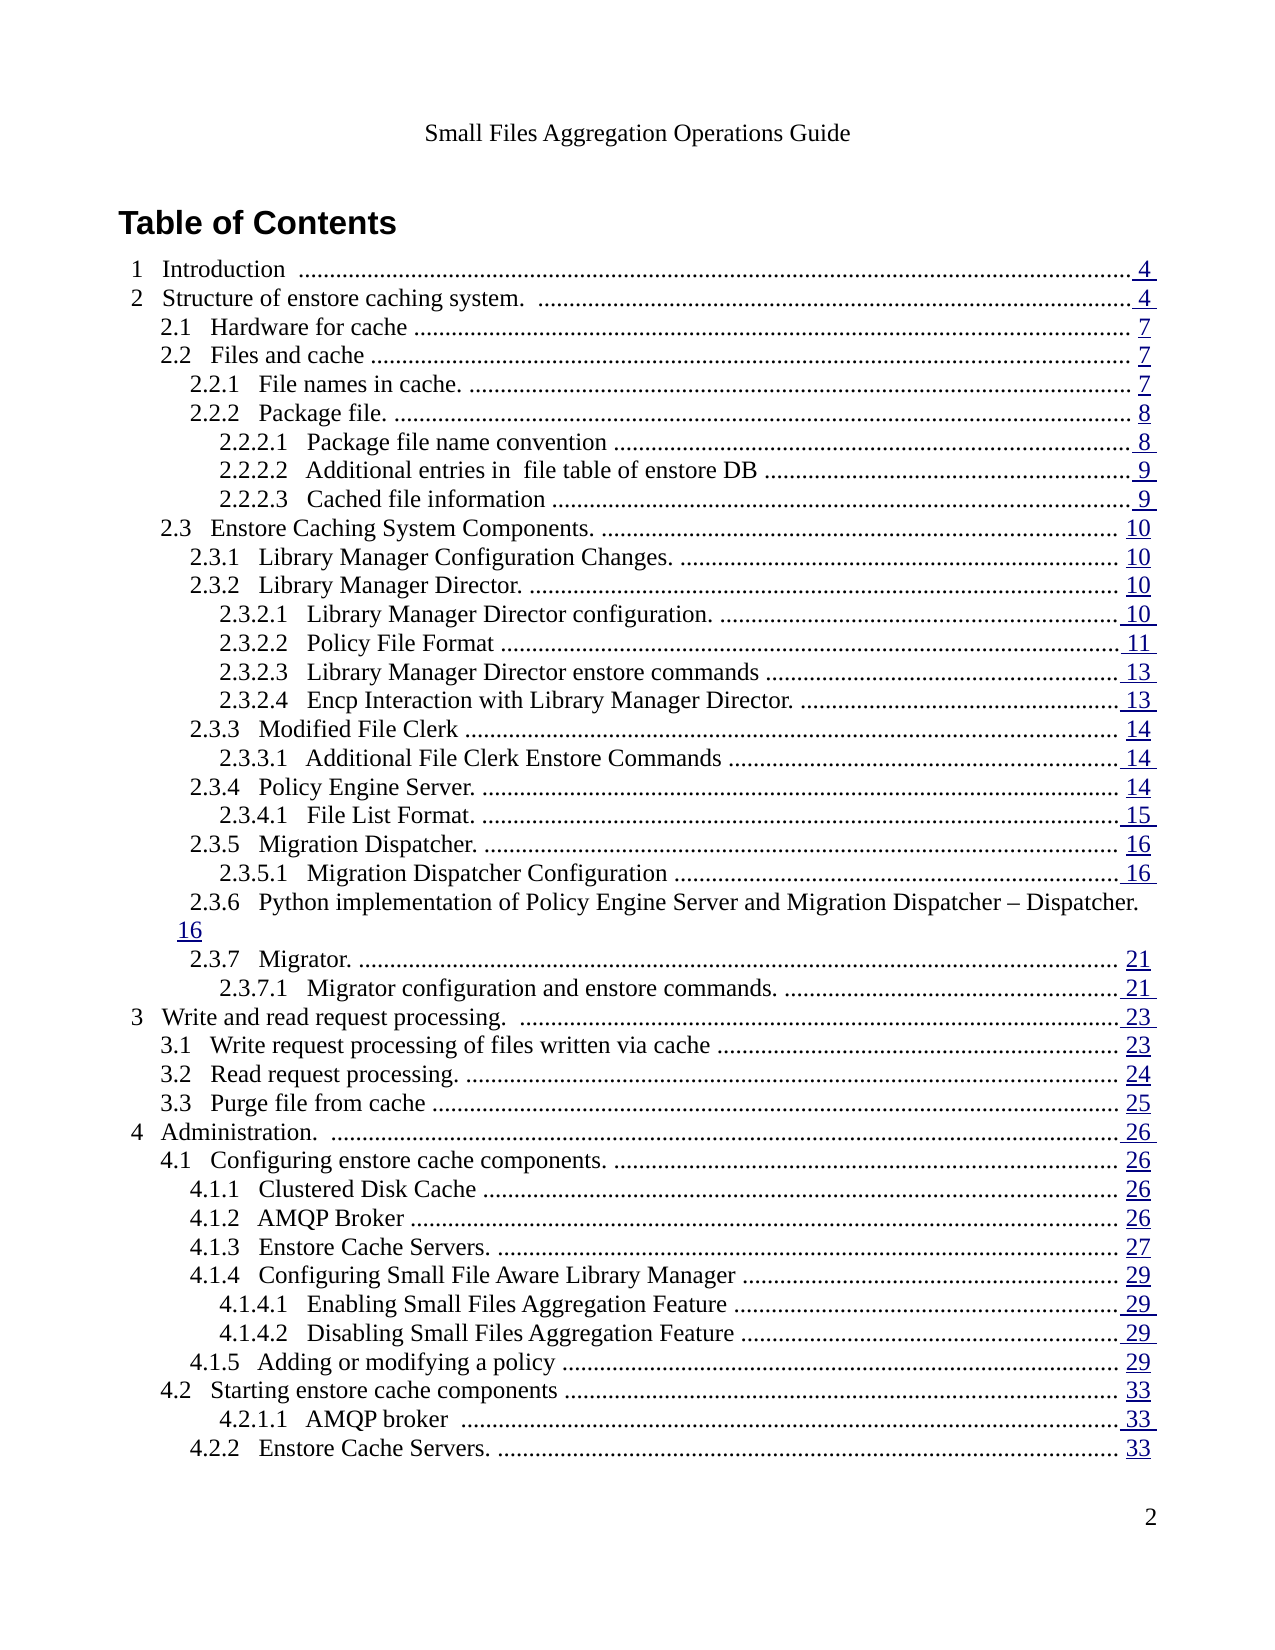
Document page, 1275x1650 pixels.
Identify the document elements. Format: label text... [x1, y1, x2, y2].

text 2.3.2 Library Manager Director. 10 [177, 570, 1157, 599]
text 2.3.2.3 Library Manager Director enstore commands 13 [207, 657, 1157, 685]
text 2.2.2.1 Package file name convention 8 [207, 427, 1157, 455]
text 2.1 Hardware for cache 7 [148, 312, 1157, 340]
text 4.1 Configuring enstore cache components. 26 [148, 1145, 1157, 1174]
text 2.3.7.1 Migrator configuration and enstore commands. 21 [207, 973, 1157, 1002]
text 2.3.2.4 Encp Interaction with Library Manager Director. 13 [207, 685, 1157, 714]
text 2.3.4.1 File List Format. 15 [207, 800, 1157, 829]
text 2.2.2.3 Cached file information 9 [207, 484, 1157, 513]
text 2.3.3 Modified File Clerk 14 [177, 714, 1157, 743]
text 2.2.1 File names in cache. 7 [177, 369, 1157, 398]
text 2.3.1 Library Manager Configuration Changes. 10 [177, 542, 1157, 570]
text 4.1.4.2 Disabling Small Files Aggregation Feature 29 [207, 1318, 1157, 1347]
text 4.2.1.1 AMQP broker 33 [207, 1404, 1157, 1433]
text 3.1 Write request processing of files written via cache 23 [148, 1030, 1157, 1059]
text 2.3.3.1 Additional File Clerk Enstore Commands 14 [207, 743, 1157, 772]
text 4.1.4 Configuring Small File Aware Library Manager 29 [177, 1260, 1157, 1289]
text 3 Write and read request processing. 23 [118, 1002, 1157, 1030]
text 2.3.7 Migrator. 21 [177, 944, 1157, 973]
text 4.2 Starting enstore cache components 33 [148, 1375, 1157, 1404]
text 2 Structure of enstore caching system. 4 [118, 283, 1157, 312]
text 2.3.2.2 Policy File Format 11 [207, 628, 1157, 657]
subtitle Table of Contents [118, 203, 1157, 242]
text 2.3.4 Policy Engine Server. 14 [177, 772, 1157, 800]
text 2.3.5 Migration Dispatcher. 16 [177, 829, 1157, 858]
text 2.3.5.1 Migration Dispatcher Configuration 16 [207, 858, 1157, 887]
text 4.1.3 Enstore Cache Servers. 27 [177, 1232, 1157, 1260]
text 2.2.2.2 Additional entries in file table of enstore DB 9 [207, 455, 1157, 484]
text 4.1.4.1 Enabling Small Files Aggregation Feature 29 [207, 1289, 1157, 1318]
text 1 Introduction 4 [118, 254, 1157, 283]
text 3.3 Purge file from cache 25 [148, 1088, 1157, 1117]
text 2.3 Enstore Caching System Components. 10 [148, 513, 1157, 542]
text 4.1.2 AMQP Broker 26 [177, 1203, 1157, 1232]
text 2.2.2 Package file. 8 [177, 398, 1157, 427]
text 2.3.6 Python implementation of Policy Engine Server and Migration Dispatcher – Dispatcher. 16 [177, 887, 1157, 944]
text 4.1.5 Adding or modifying a policy 29 [177, 1347, 1157, 1375]
text 4.1.1 Clustered Disk Cache 26 [177, 1174, 1157, 1203]
text 2.2 Files and cache 7 [148, 340, 1157, 369]
text 4.2.2 Enstore Cache Servers. 33 [177, 1433, 1157, 1462]
text 3.2 Read request processing. 24 [148, 1059, 1157, 1088]
text 4 Administration. 26 [118, 1117, 1157, 1145]
text 2.3.2.1 Library Manager Director configuration. 10 [207, 599, 1157, 628]
